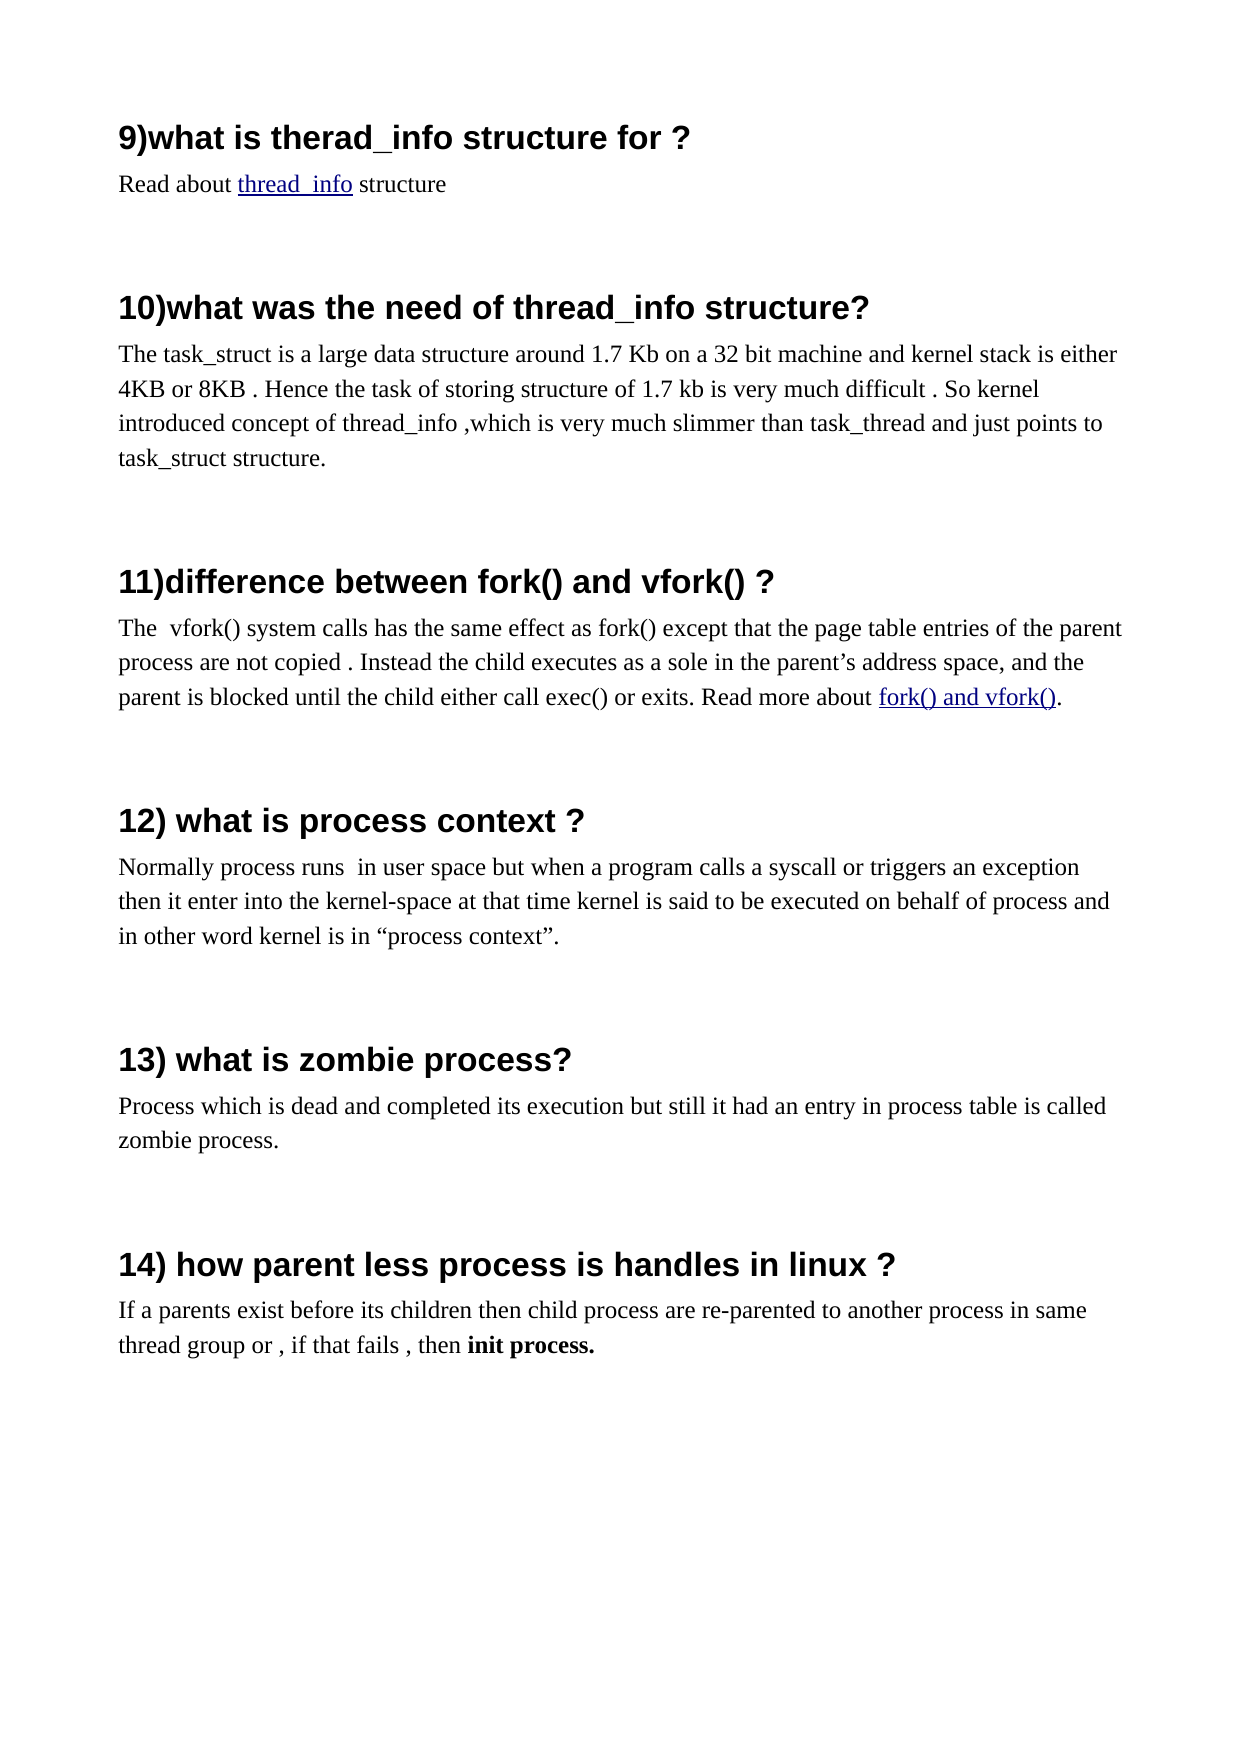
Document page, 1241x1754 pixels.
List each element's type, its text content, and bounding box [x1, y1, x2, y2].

subtitle 13) what is zombie process? [118, 1040, 1122, 1078]
subtitle 12) what is process context ? [118, 801, 1122, 839]
text If a parents exist before its children then child process are re-parented to another process in same thread group or , if that fails , then init process. [118, 1296, 1122, 1359]
text Process which is dead and completed its execution but still it had an entry in process table is called zombie process. [118, 1091, 1122, 1154]
text The task_struct is a large data structure around 1.7 Kb on a 32 bit machine and kernel stack is either 4KB or 8KB . Hence the task of storing structure of 1.7 kb is very much difficult . So kernel introduced concept of thread_info ,which is very much slimmer than task_thread and just points to task_struct structure. [118, 339, 1122, 472]
text Normally process runs in user space but when a program calls a syscall or triggers an exception then it enter into the kernel-space at that time kernel is said to be executed on behalf of process and in other word kernel is in “process context”. [118, 852, 1122, 950]
subtitle 9)what is therad_info structure for ? [118, 118, 1122, 157]
text Read about thread_info structure [118, 169, 1122, 198]
subtitle 14) how parent less process is handles in linux ? [118, 1244, 1122, 1283]
text The vfork() system calls has the same effect as fork() except that the page table entries of the parent process are not copied . Instead the child executes as a sole in the parent’s address space, and the parent is blocked until the child either call exec() or exits. Read more about fork() and vfork(). [118, 613, 1122, 711]
subtitle 11)difference between fork() and vfork() ? [118, 562, 1122, 600]
subtitle 10)what was the need of thread_info structure? [118, 288, 1122, 327]
